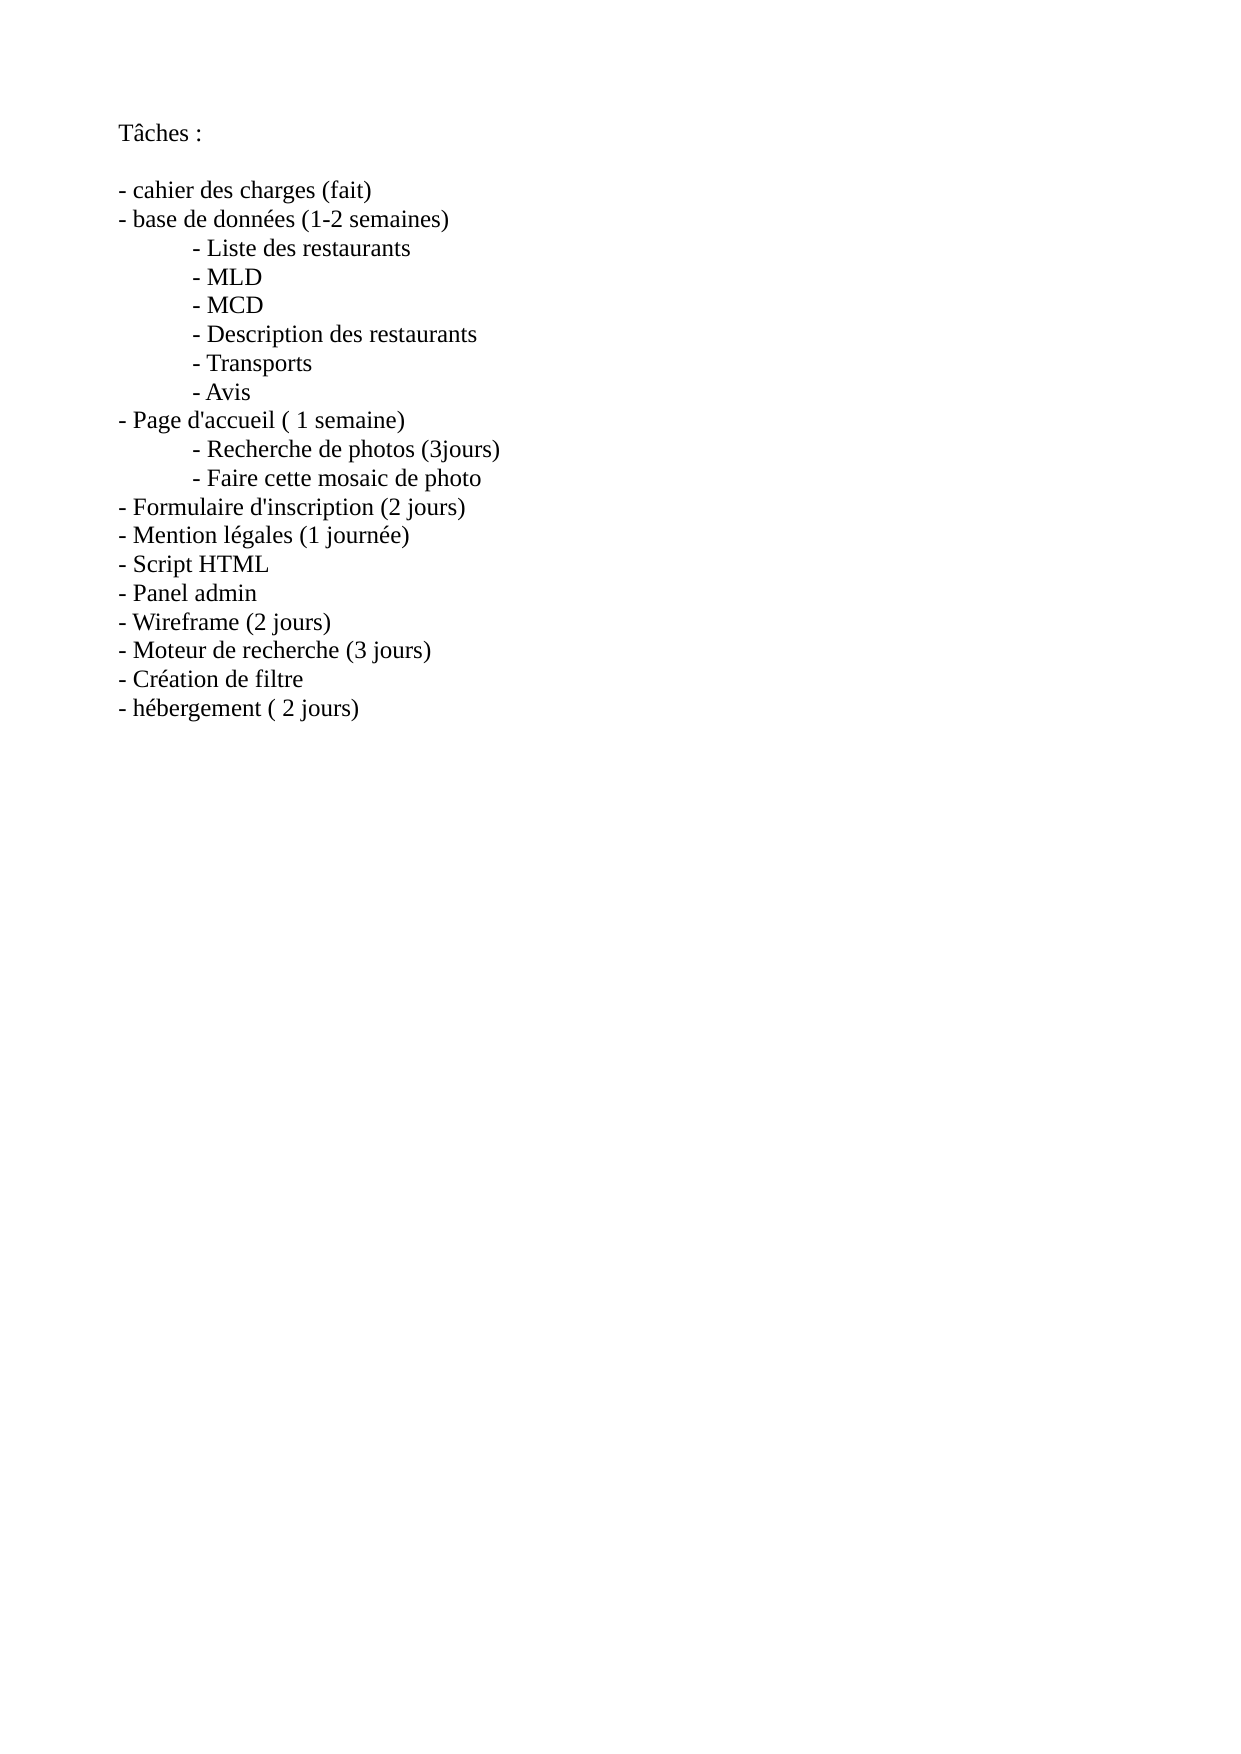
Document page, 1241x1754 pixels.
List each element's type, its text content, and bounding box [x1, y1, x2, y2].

text - MCD [118, 291, 1122, 319]
text - Wireframe (2 jours) [118, 607, 1122, 636]
text - MLD [118, 262, 1122, 291]
text - hébergement ( 2 jours) [118, 693, 1122, 722]
text Tâches : [118, 118, 1122, 147]
text - Page d'accueil ( 1 semaine) [118, 406, 1122, 434]
text - base de données (1-2 semaines) [118, 204, 1122, 233]
text - Liste des restaurants [118, 233, 1122, 262]
text - Création de filtre [118, 664, 1122, 693]
text - Description des restaurants [118, 319, 1122, 348]
text - Faire cette mosaic de photo [118, 463, 1122, 492]
text - Recherche de photos (3jours) [118, 434, 1122, 463]
text - Moteur de recherche (3 jours) [118, 636, 1122, 664]
text - Panel admin [118, 578, 1122, 607]
text - Avis [118, 377, 1122, 406]
text - Script HTML [118, 549, 1122, 578]
text - cahier des charges (fait) [118, 176, 1122, 204]
text - Formulaire d'inscription (2 jours) [118, 492, 1122, 521]
text - Transports [118, 348, 1122, 377]
text - Mention légales (1 journée) [118, 521, 1122, 549]
